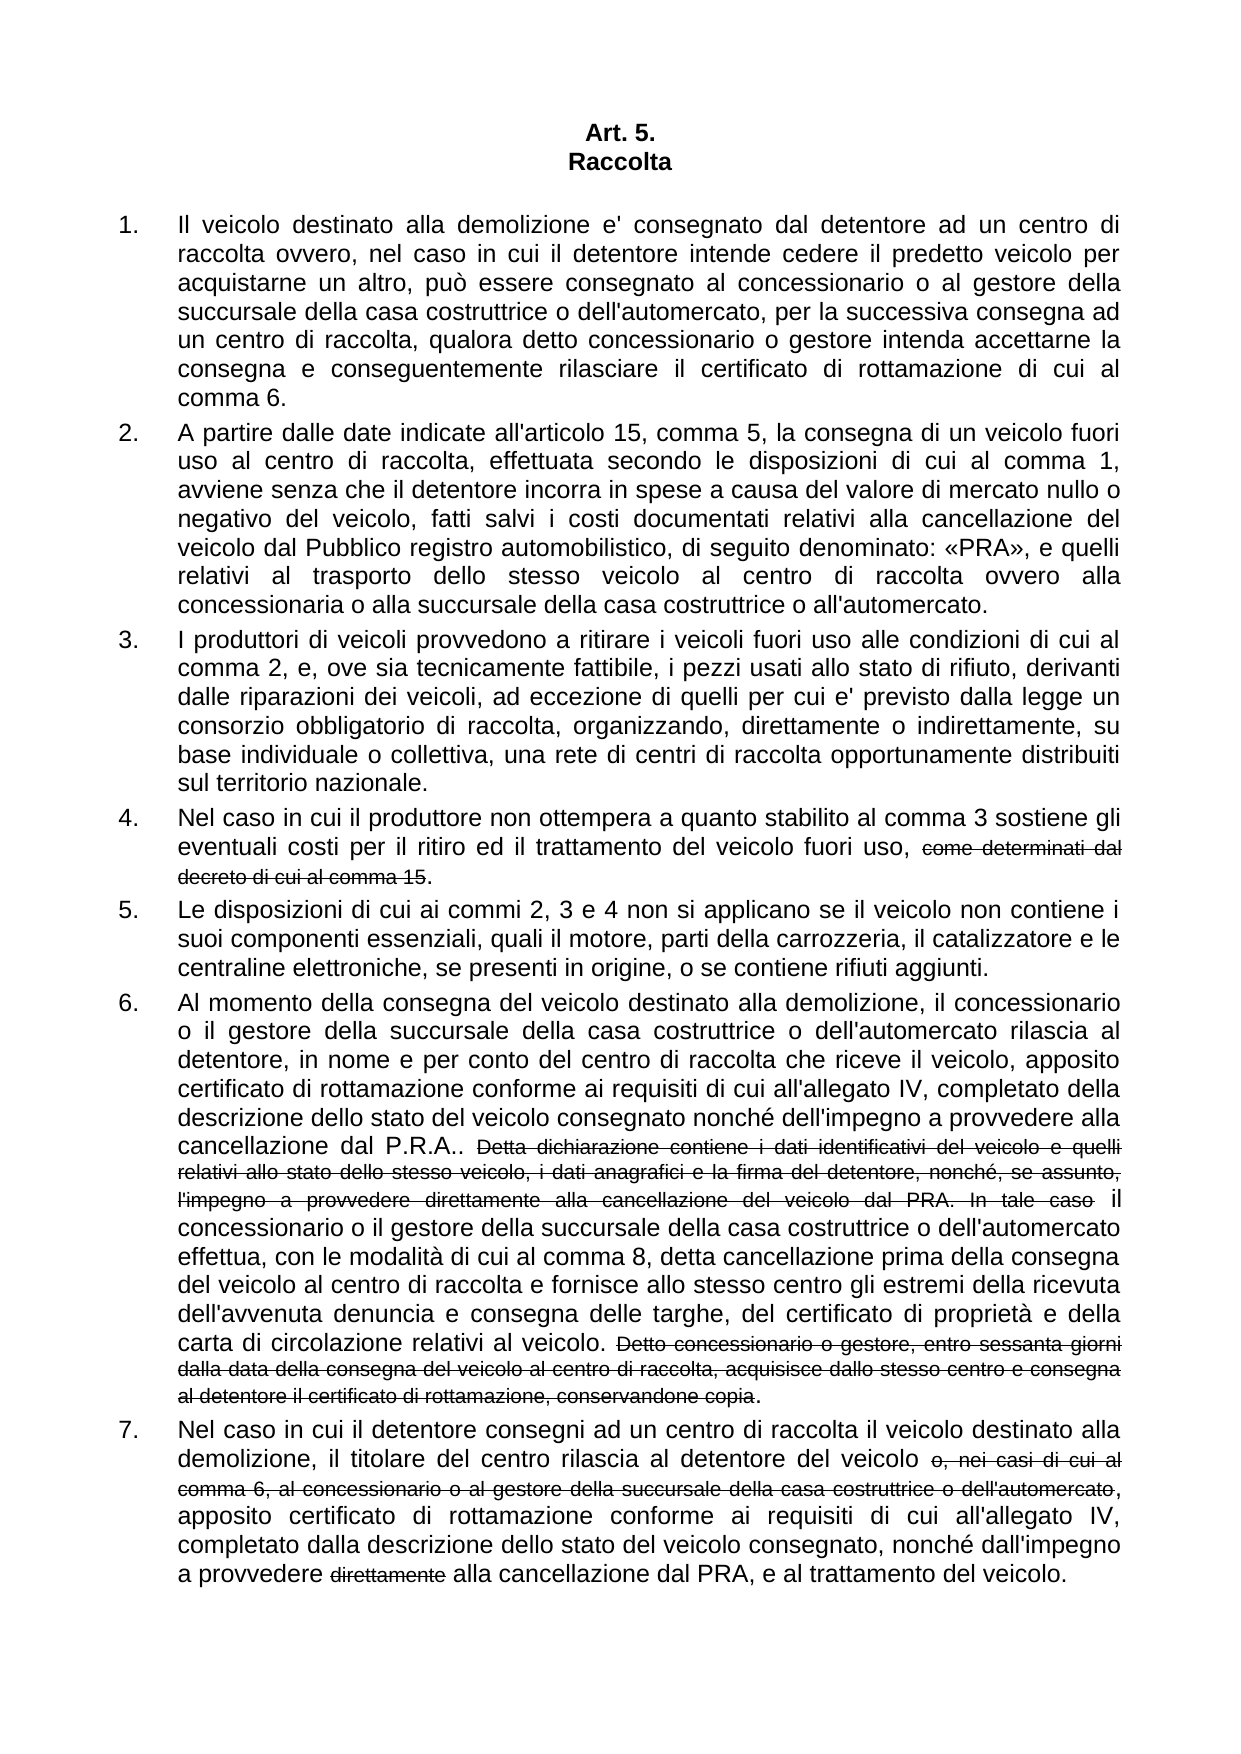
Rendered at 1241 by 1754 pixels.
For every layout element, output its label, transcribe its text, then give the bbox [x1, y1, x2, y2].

text 5. Le disposizioni di cui ai commi 2, 3 e 4 non si applicano se il veicolo non contiene i suoi componenti essenziali, quali il motore, parti della carrozzeria, il catalizzatore e le centraline elettroniche, se presenti in origine, o se contiene rifiuti aggiunti. [118, 895, 1122, 982]
text 7. Nel caso in cui il detentore consegni ad un centro di raccolta il veicolo destinato alla demolizione, il titolare del centro rilascia al detentore del veicolo o, nei casi di cui al comma 6, al concessionario o al gestore della succursale della casa costruttrice o dell'automercato, apposito certificato di rottamazione conforme ai requisiti di cui all'allegato IV, completato dalla descrizione dello stato del veicolo consegnato, nonché dall'impegno a provvedere direttamente alla cancellazione dal PRA, e al trattamento del veicolo. [118, 1415, 1122, 1588]
subtitle Art. 5. Raccolta [118, 118, 1122, 176]
text 2. A partire dalle date indicate all'articolo 15, comma 5, la consegna di un veicolo fuori uso al centro di raccolta, effettuata secondo le disposizioni di cui al comma 1, avviene senza che il detentore incorra in spese a causa del valore di mercato nullo o negativo del veicolo, fatti salvi i costi documentati relativi alla cancellazione del veicolo dal Pubblico registro automobilistico, di seguito denominato: «PRA», e quelli relativi al trasporto dello stesso veicolo al centro di raccolta ovvero alla concessionaria o alla succursale della casa costruttrice o all'automercato. [118, 417, 1122, 619]
text 1. Il veicolo destinato alla demolizione e' consegnato dal detentore ad un centro di raccolta ovvero, nel caso in cui il detentore intende cedere il predetto veicolo per acquistarne un altro, può essere consegnato al concessionario o al gestore della succursale della casa costruttrice o dell'automercato, per la successiva consegna ad un centro di raccolta, qualora detto concessionario o gestore intenda accettarne la consegna e conseguentemente rilasciare il certificato di rottamazione di cui al comma 6. [118, 210, 1122, 412]
text 4. Nel caso in cui il produttore non ottempera a quanto stabilito al comma 3 sostiene gli eventuali costi per il ritiro ed il trattamento del veicolo fuori uso, come determinati dal decreto di cui al comma 15. [118, 803, 1122, 889]
text 3. I produttori di veicoli provvedono a ritirare i veicoli fuori uso alle condizioni di cui al comma 2, e, ove sia tecnicamente fattibile, i pezzi usati allo stato di rifiuto, derivanti dalle riparazioni dei veicoli, ad eccezione di quelli per cui e' previsto dalla legge un consorzio obbligatorio di raccolta, organizzando, direttamente o indirettamente, su base individuale o collettiva, una rete di centri di raccolta opportunamente distribuiti sul territorio nazionale. [118, 625, 1122, 797]
text 6. Al momento della consegna del veicolo destinato alla demolizione, il concessionario o il gestore della succursale della casa costruttrice o dell'automercato rilascia al detentore, in nome e per conto del centro di raccolta che riceve il veicolo, apposito certificato di rottamazione conforme ai requisiti di cui all'allegato IV, completato della descrizione dello stato del veicolo consegnato nonché dell'impegno a provvedere alla cancellazione dal P.R.A.. Detta dichiarazione contiene i dati identificativi del veicolo e quelli relativi allo stato dello stesso veicolo, i dati anagrafici e la firma del detentore, nonché, se assunto, l'impegno a provvedere direttamente alla cancellazione del veicolo dal PRA. In tale caso il concessionario o il gestore della succursale della casa costruttrice o dell'automercato effettua, con le modalità di cui al comma 8, detta cancellazione prima della consegna del veicolo al centro di raccolta e fornisce allo stesso centro gli estremi della ricevuta dell'avvenuta denuncia e consegna delle targhe, del certificato di proprietà e della carta di circolazione relativi al veicolo. Detto concessionario o gestore, entro sessanta giorni dalla data della consegna del veicolo al centro di raccolta, acquisisce dallo stesso centro e consegna al detentore il certificato di rottamazione, conservandone copia. [118, 987, 1122, 1409]
